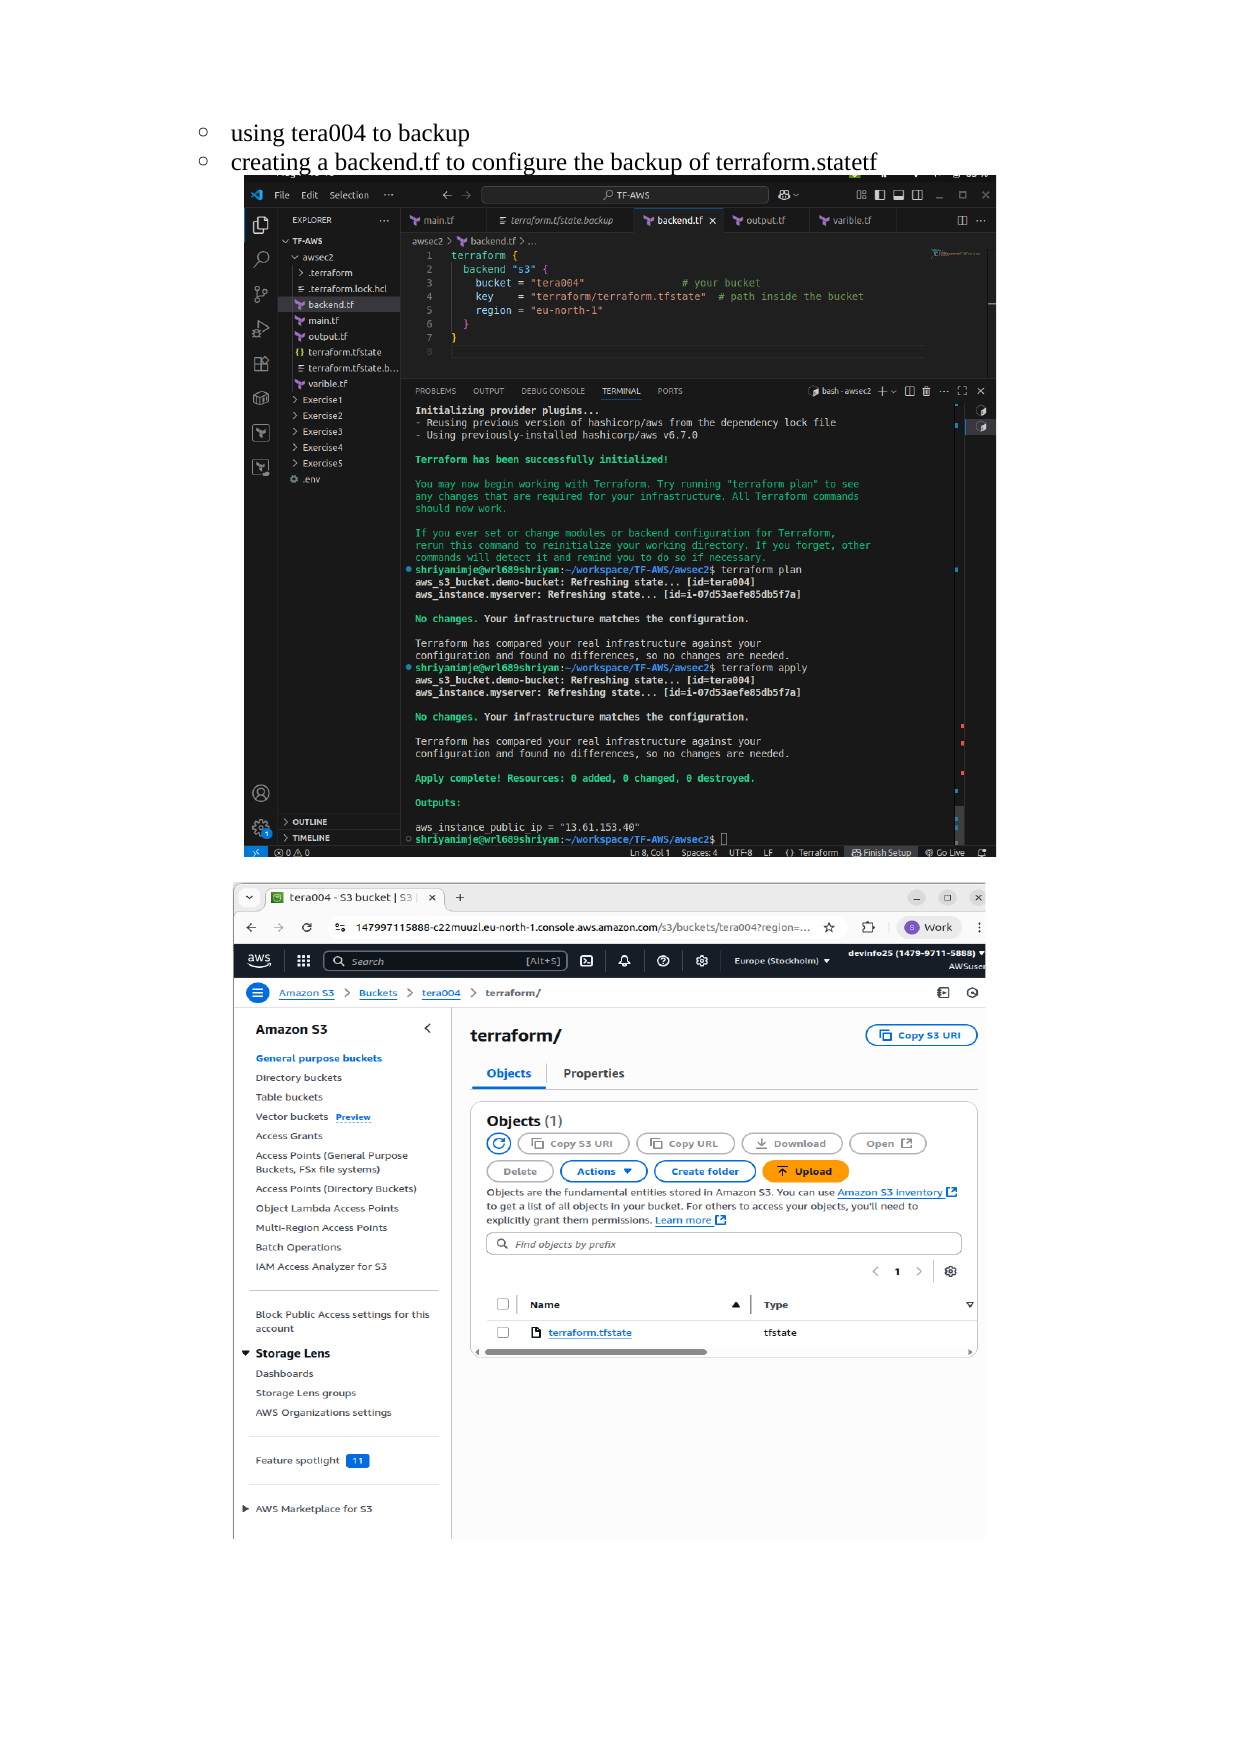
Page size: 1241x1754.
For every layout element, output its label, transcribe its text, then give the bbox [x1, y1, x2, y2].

picture [244, 175, 997, 857]
list using tera004 to backup [193, 118, 1122, 147]
picture [232, 882, 986, 1539]
list creating a backend.tf to configure the backup of terraform.statetf [193, 147, 1122, 176]
